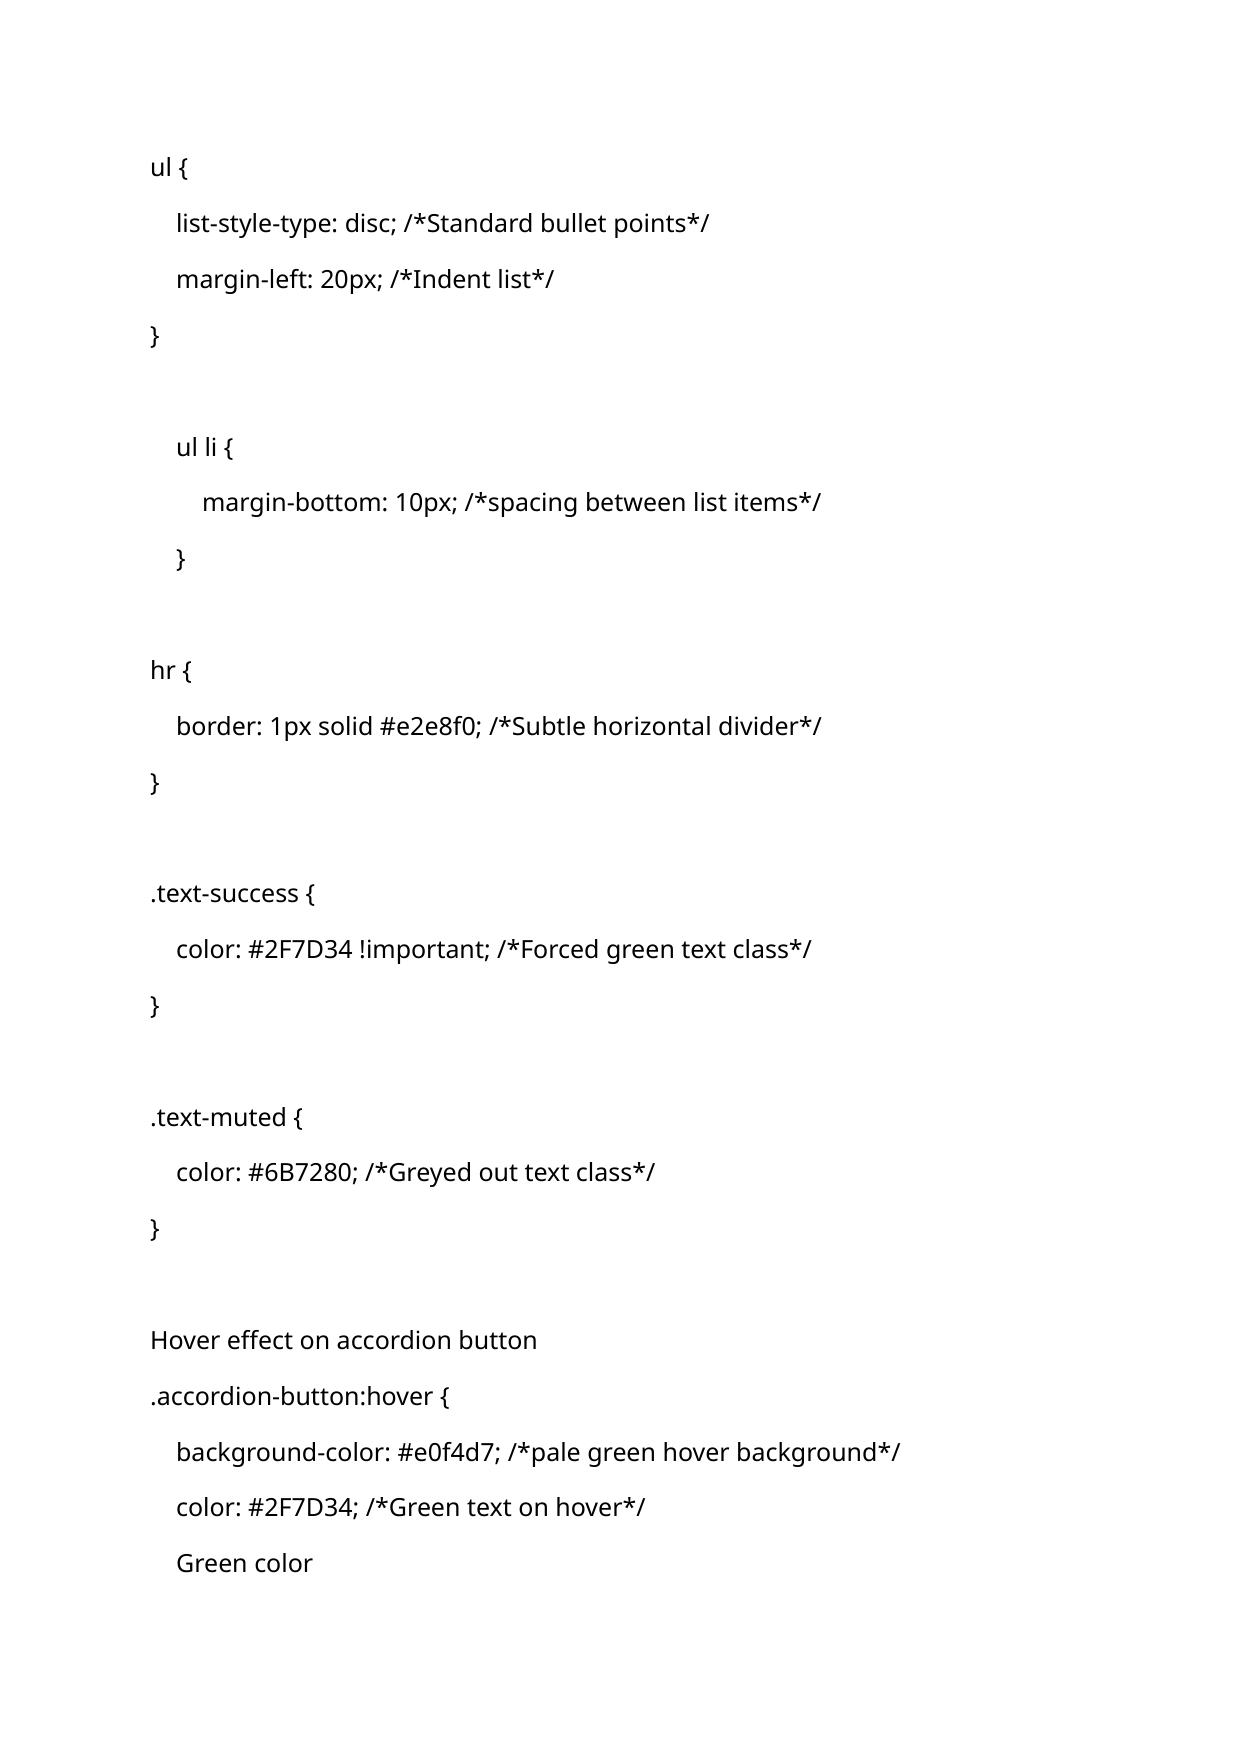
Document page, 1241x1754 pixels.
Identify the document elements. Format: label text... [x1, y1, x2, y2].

text .accordion-button:hover { [150, 1378, 1090, 1412]
text border: 1px solid #e2e8f0; /*Subtle horizontal divider*/ [150, 708, 1090, 742]
text background-color: #e0f4d7; /*pale green hover background*/ [150, 1434, 1090, 1468]
text } [150, 764, 1090, 798]
text color: #2F7D34 !important; /*Forced green text class*/ [150, 932, 1090, 966]
text hr { [150, 652, 1090, 687]
text Hover effect on accordion button [150, 1322, 1090, 1357]
text list-style-type: disc; /*Standard bullet points*/ [150, 206, 1090, 240]
text Green color [150, 1546, 1090, 1580]
text ul li { [150, 429, 1090, 463]
text } [150, 541, 1090, 575]
text color: #2F7D34; /*Green text on hover*/ [150, 1490, 1090, 1524]
text ul { [150, 150, 1090, 184]
text } [150, 317, 1090, 352]
text .text-muted { [150, 1099, 1090, 1133]
text margin-bottom: 10px; /*spacing between list items*/ [150, 485, 1090, 519]
text .text-success { [150, 876, 1090, 910]
text } [150, 987, 1090, 1022]
text margin-left: 20px; /*Indent list*/ [150, 262, 1090, 296]
text } [150, 1211, 1090, 1245]
text color: #6B7280; /*Greyed out text class*/ [150, 1155, 1090, 1189]
